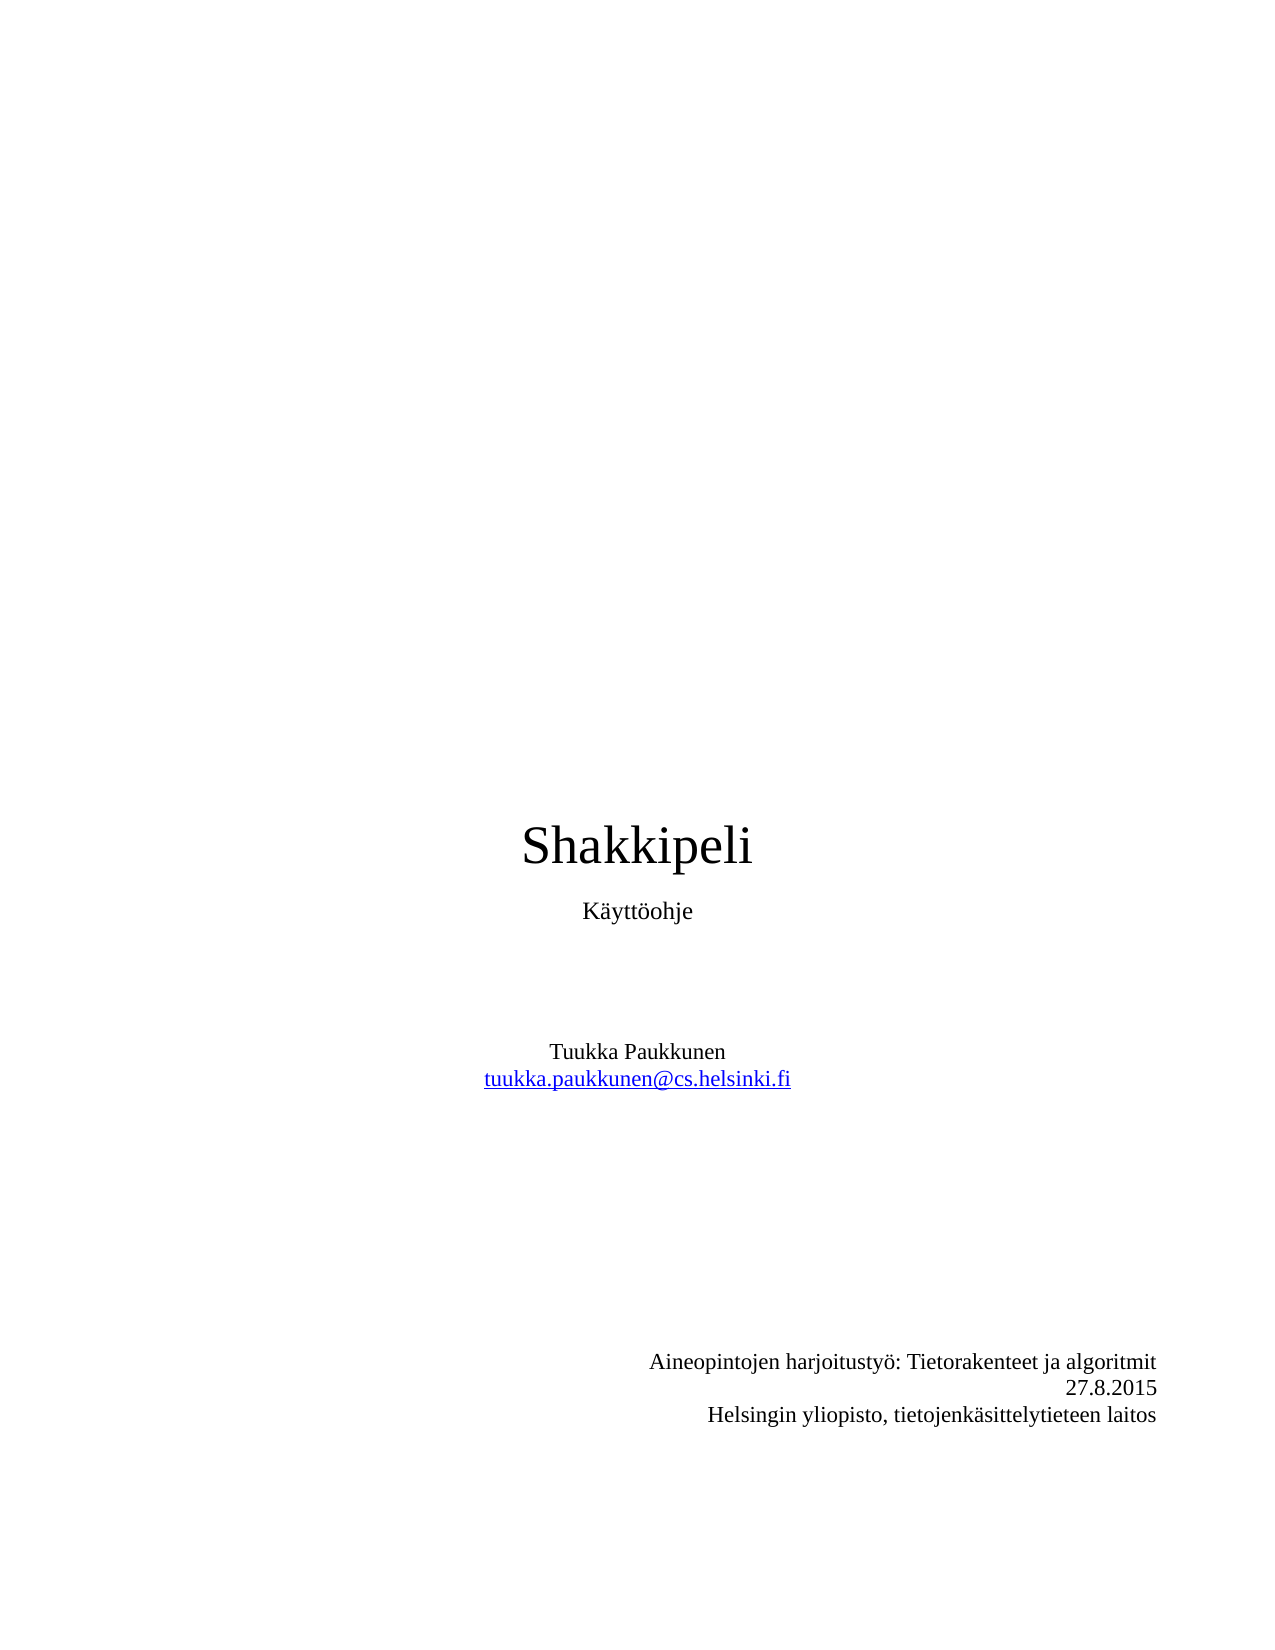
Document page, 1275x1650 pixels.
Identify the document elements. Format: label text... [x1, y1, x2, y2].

text Aineopintojen harjoitustyö: Tietorakenteet ja algoritmit 27.8.2015 Helsingin yliopisto, tietojenkäsittelytieteen laitos [118, 1348, 1157, 1427]
text Tuukka Paukkunen tuukka.paukkunen@cs.helsinki.fi [118, 1038, 1157, 1091]
title Shakkipeli [118, 813, 1157, 875]
subtitle Käyttöohje [118, 896, 1157, 924]
